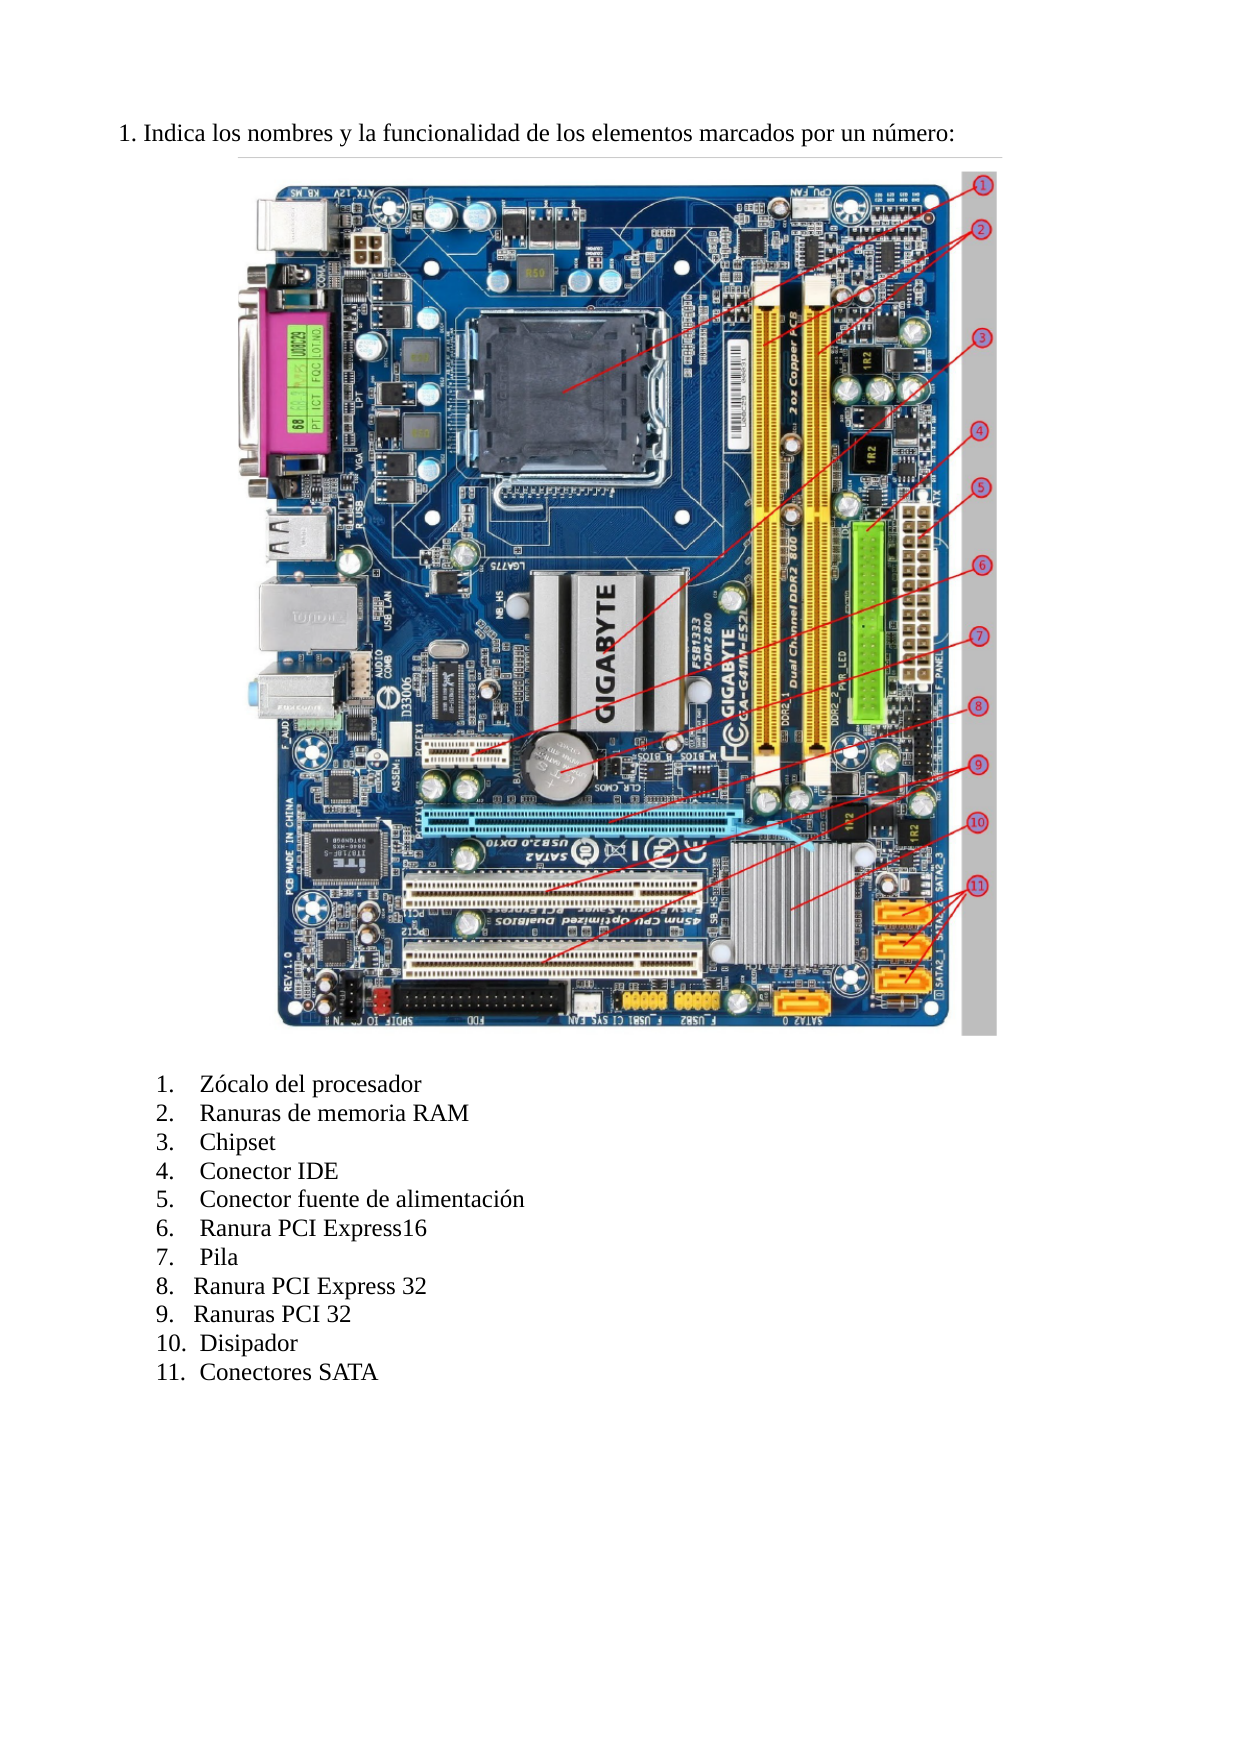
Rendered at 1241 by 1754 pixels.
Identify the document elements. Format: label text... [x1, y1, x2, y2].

picture [237, 157, 1003, 1041]
list Chipset [156, 1127, 1122, 1156]
list Conectores SATA [156, 1357, 1122, 1386]
list Disipador [156, 1328, 1122, 1357]
list Conector IDE [156, 1156, 1122, 1184]
list Zócalo del procesador [156, 1069, 1122, 1098]
list Ranuras de memoria RAM [156, 1098, 1122, 1127]
list Pila [156, 1242, 1122, 1271]
text 1. Indica los nombres y la funcionalidad de los elementos marcados por un número: [118, 118, 1122, 147]
list Ranura PCI Express 32 [156, 1271, 1122, 1299]
list Ranuras PCI 32 [156, 1299, 1122, 1328]
list Conector fuente de alimentación [156, 1184, 1122, 1213]
list Ranura PCI Express16 [156, 1213, 1122, 1242]
